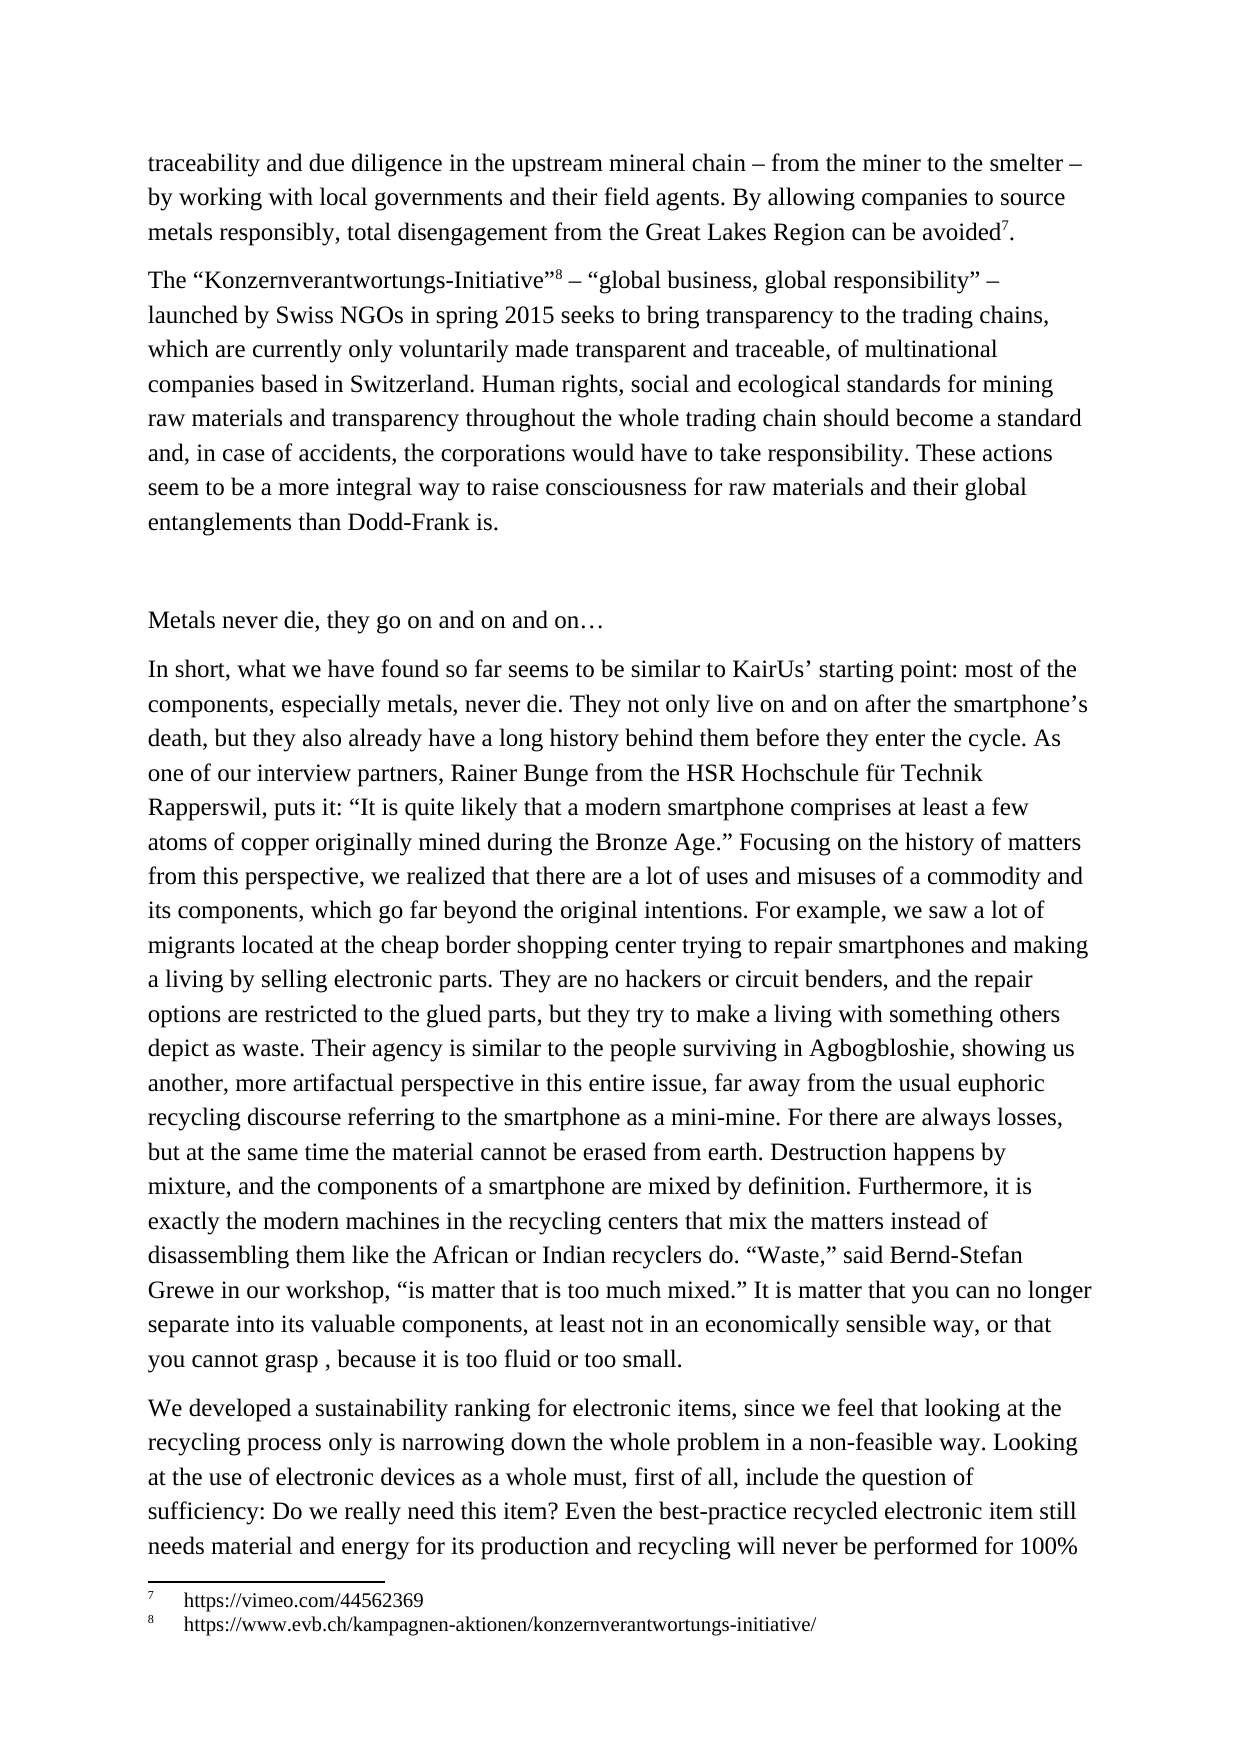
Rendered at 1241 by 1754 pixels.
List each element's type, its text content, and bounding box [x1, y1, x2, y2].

text traceability and due diligence in the upstream mineral chain – from the miner to the smelter – by working with local governments and their field agents. By allowing companies to source metals responsibly, total disengagement from the Great Lakes Region can be avoided. [148, 148, 1093, 245]
text In short, what we have found so far seems to be similar to KairUs’ starting point: most of the components, especially metals, never die. They not only live on and on after the smartphone’s death, but they also already have a long history behind them before they enter the cycle. As one of our interview partners, Rainer Bunge from the HSR Hochschule für Technik Rapperswil, puts it: “It is quite likely that a modern smartphone comprises at least a few atoms of copper originally mined during the Bronze Age.” Focusing on the history of matters from this perspective, we realized that there are a lot of uses and misuses of a commodity and its components, which go far beyond the original intentions. For example, we saw a lot of migrants located at the cheap border shopping center trying to repair smartphones and making a living by selling electronic parts. They are no hackers or circuit benders, and the repair options are restricted to the glued parts, but they try to make a living with something others depict as waste. Their agency is similar to the people surviving in Agbogbloshie, showing us another, more artifactual perspective in this entire issue, far away from the usual euphoric recycling discourse referring to the smartphone as a mini-mine. For there are always losses, but at the same time the material cannot be erased from earth. Destruction happens by mixture, and the components of a smartphone are mixed by definition. Furthermore, it is exactly the modern machines in the recycling centers that mix the matters instead of disassembling them like the African or Indian recyclers do. “Waste,” said Bernd-Stefan Grewe in our workshop, “is matter that is too much mixed.” It is matter that you can no longer separate into its valuable components, at least not in an economically sensible way, or that you cannot grasp , because it is too fluid or too small. [148, 654, 1093, 1372]
text The “Konzernverantwortungs-Initiative” – “global business, global responsibility” – launched by Swiss NGOs in spring 2015 seeks to bring transparency to the trading chains, which are currently only voluntarily made transparent and traceable, of multinational companies based in Switzerland. Human rights, social and ecological standards for mining raw materials and transparency throughout the whole trading chain should become a standard and, in case of accidents, the corporations would have to take responsibility. These actions seem to be a more integral way to raise consciousness for raw materials and their global entanglements than Dodd-Frank is. [148, 266, 1093, 536]
text https://www.evb.ch/kampagnen-aktionen/konzernverantwortungs-initiative/ [148, 1612, 1093, 1636]
text We developed a sustainability ranking for electronic items, since we feel that looking at the recycling process only is narrowing down the whole problem in a non-feasible way. Looking at the use of electronic devices as a whole must, first of all, include the question of sufficiency: Do we really need this item? Even the best-practice recycled electronic item still needs material and energy for its production and recycling will never be performed for 100% [148, 1393, 1093, 1559]
text Metals never die, they go on and on and on… [148, 605, 1093, 634]
text https://vimeo.com/44562369 [148, 1588, 1093, 1612]
